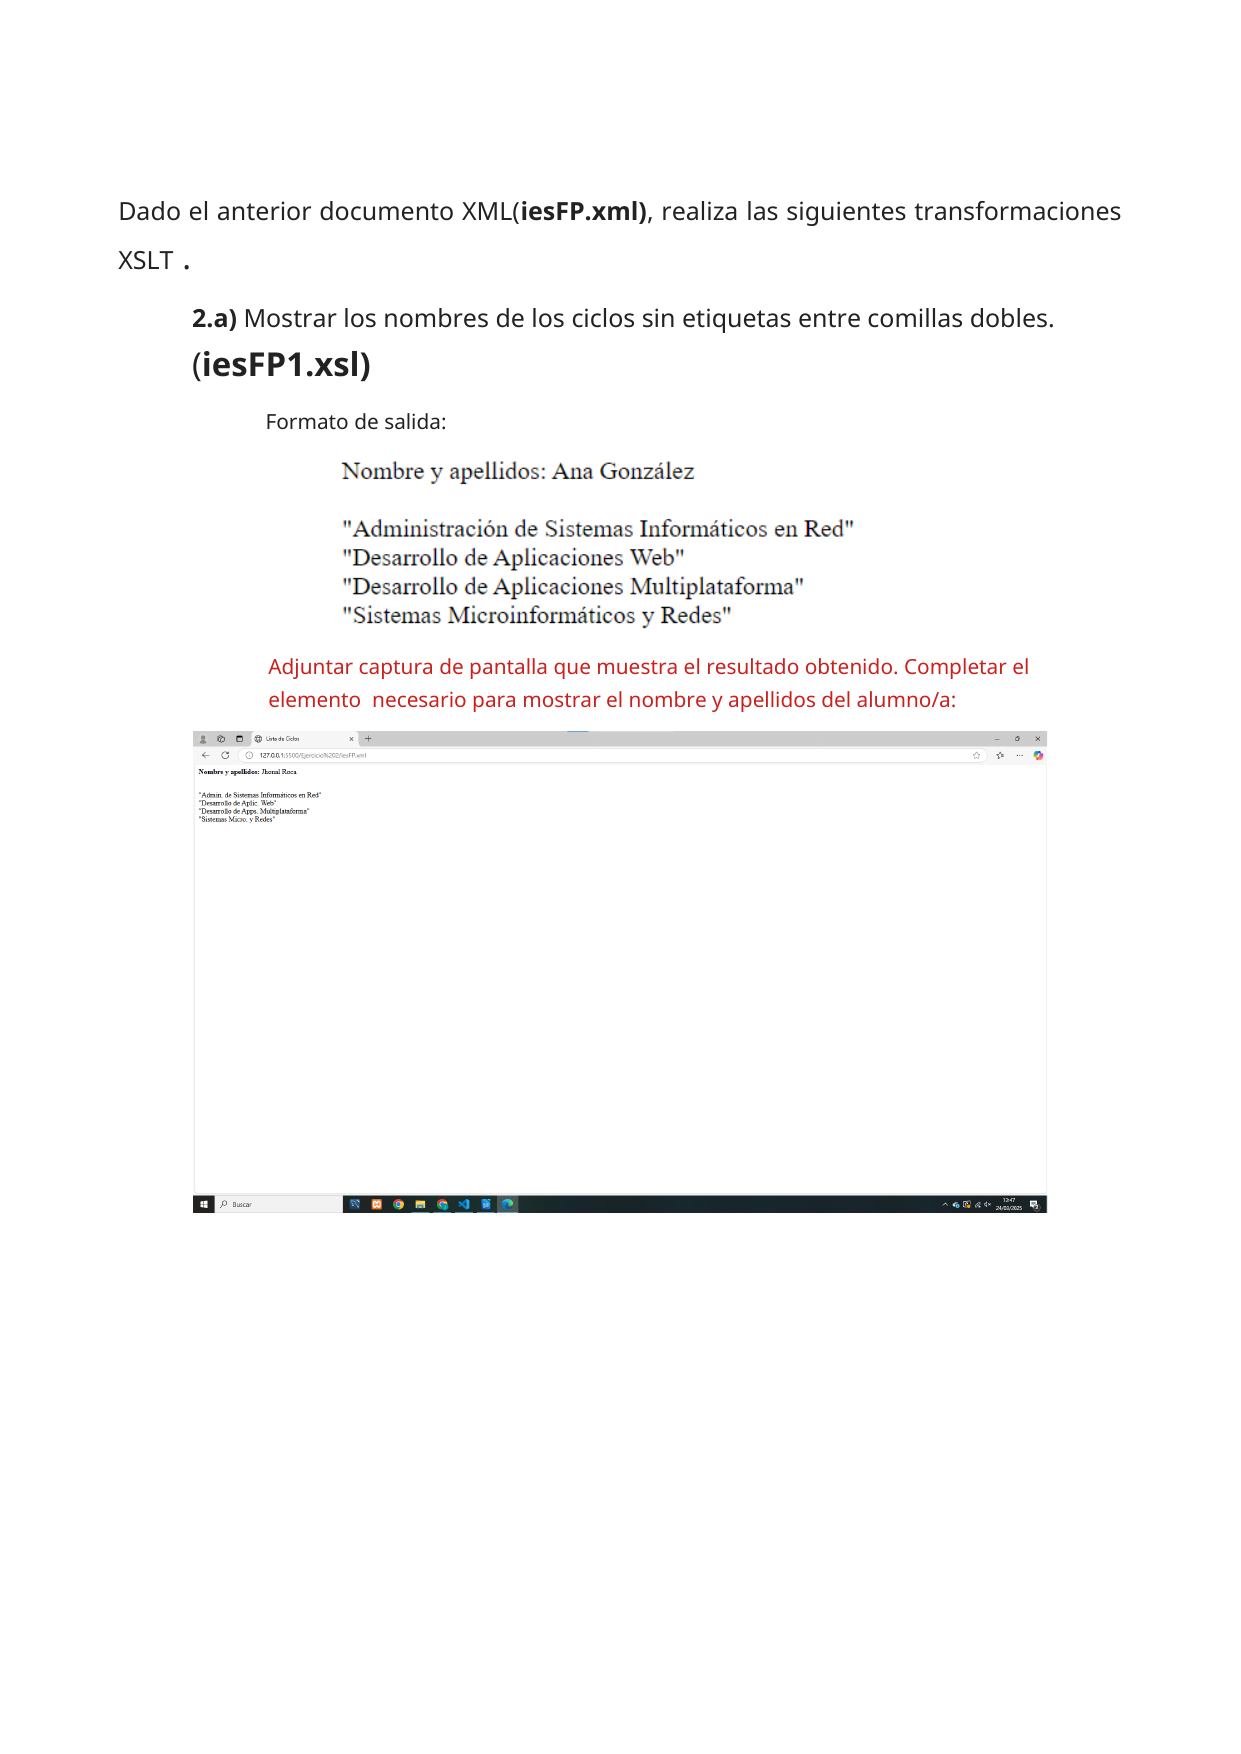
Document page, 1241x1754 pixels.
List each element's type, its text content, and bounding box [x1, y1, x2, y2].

picture [336, 454, 857, 632]
list Formato de salida: [236, 407, 1122, 436]
picture [193, 731, 1048, 1213]
text Dado el anterior documento XML(iesFP.xml), realiza las siguientes transformaciones XSLT . [118, 194, 1122, 279]
list 2.a) Mostrar los nombres de los ciclos sin etiquetas entre comillas dobles. (iesFP1.xsl) [118, 300, 1122, 386]
text Adjuntar captura de pantalla que muestra el resultado obtenido. Completar el elemento necesario para mostrar el nombre y apellidos del alumno/a: [268, 652, 1122, 713]
